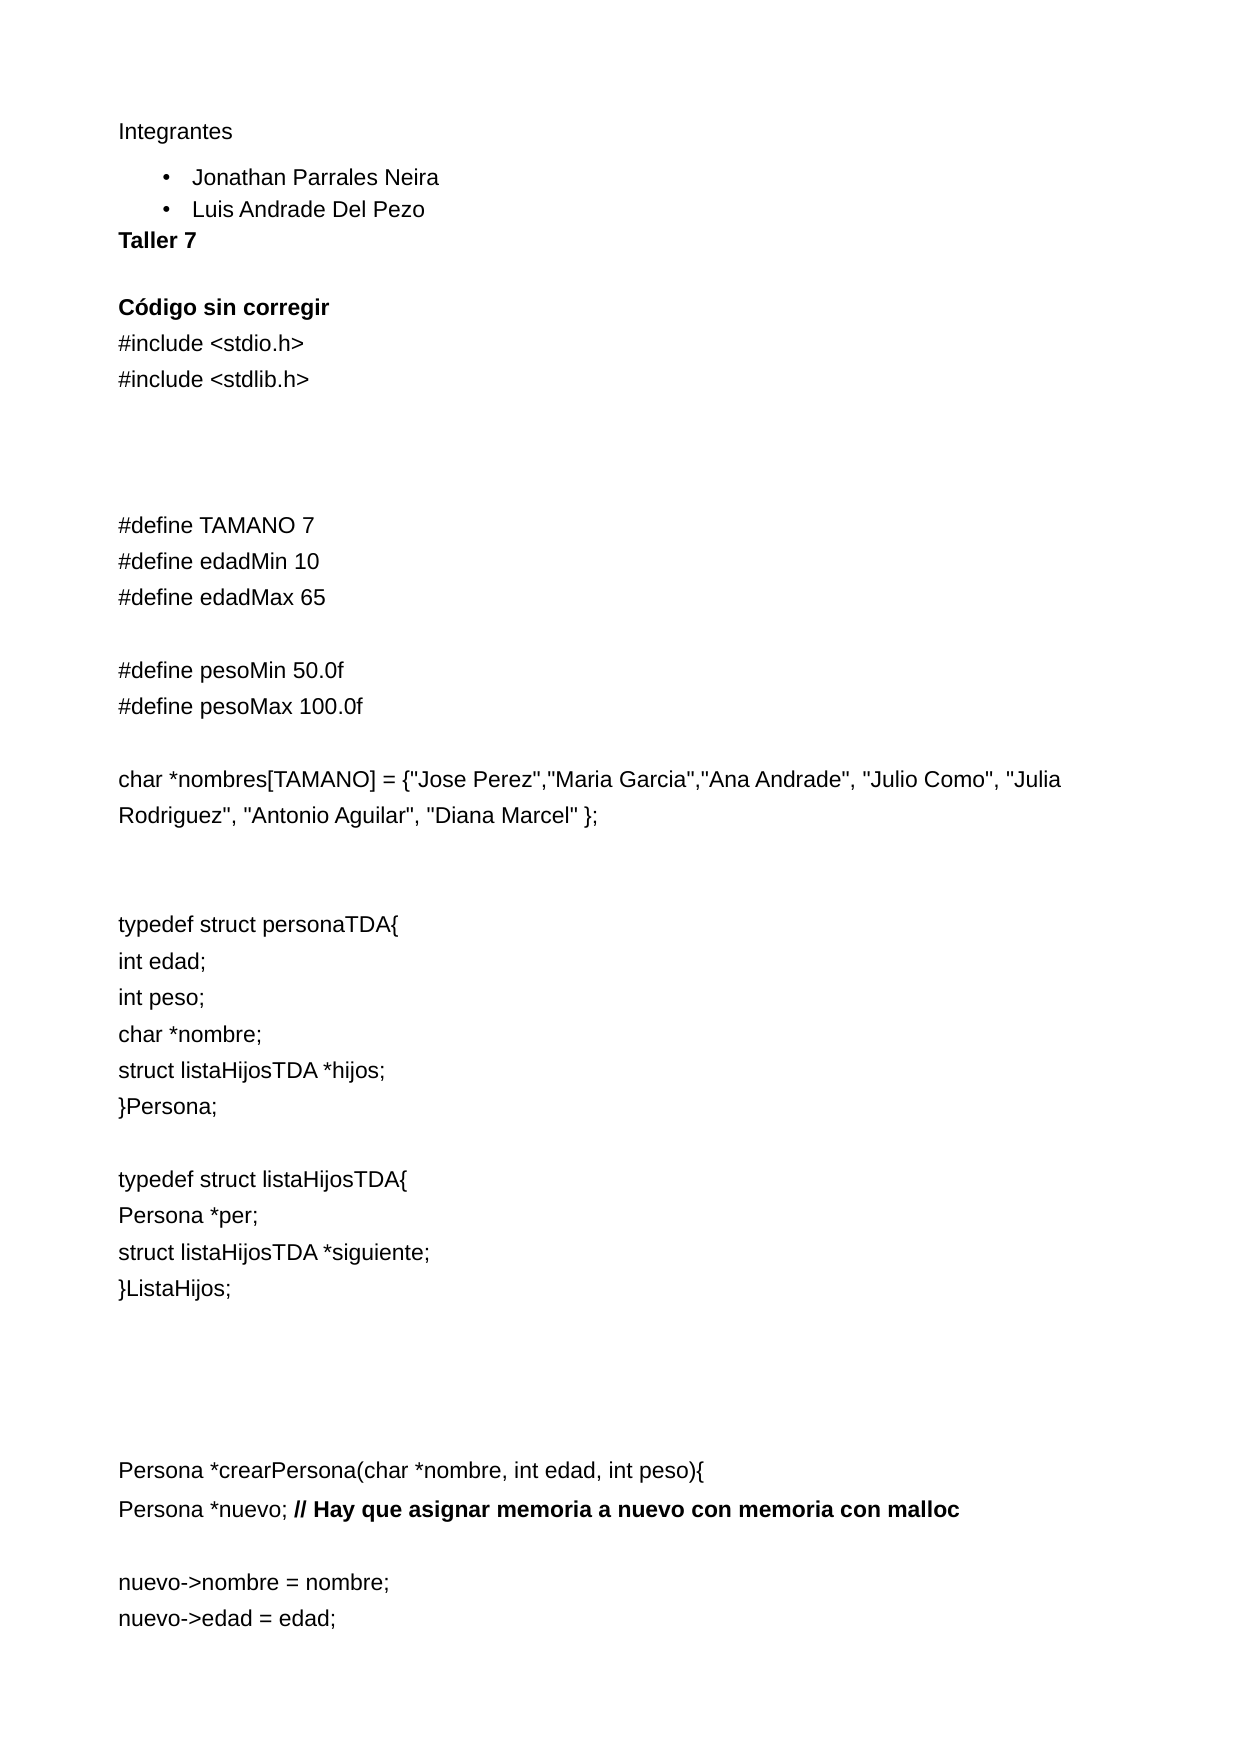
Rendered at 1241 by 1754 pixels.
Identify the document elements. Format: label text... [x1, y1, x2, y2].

text Integrantes [118, 118, 1122, 144]
text #include <stdio.h> #include <stdlib.h> #define TAMANO 7 #define edadMin 10 #define edadMax 65 #define pesoMin 50.0f #define pesoMax 100.0f char *nombres[TAMANO] = {"Jose Perez","Maria Garcia","Ana Andrade", "Julio Como", "Julia Rodriguez", "Antonio Aguilar", "Diana Marcel" }; typedef struct personaTDA{ int edad; int peso; char *nombre; struct listaHijosTDA *hijos; }Persona; typedef struct listaHijosTDA{ Persona *per; struct listaHijosTDA *siguiente; }ListaHijos; Persona *crearPersona(char *nombre, int edad, int peso){ Persona *nuevo; // Hay que asignar memoria a nuevo con memoria con malloc nuevo->nombre = nombre; nuevo->edad = edad; [118, 330, 1122, 1632]
text Código sin corregir [118, 293, 1122, 320]
text Taller 7 [118, 227, 1122, 254]
list Luis Andrade Del Pezo [162, 196, 1122, 222]
list Jonathan Parrales Neira [162, 164, 1122, 191]
